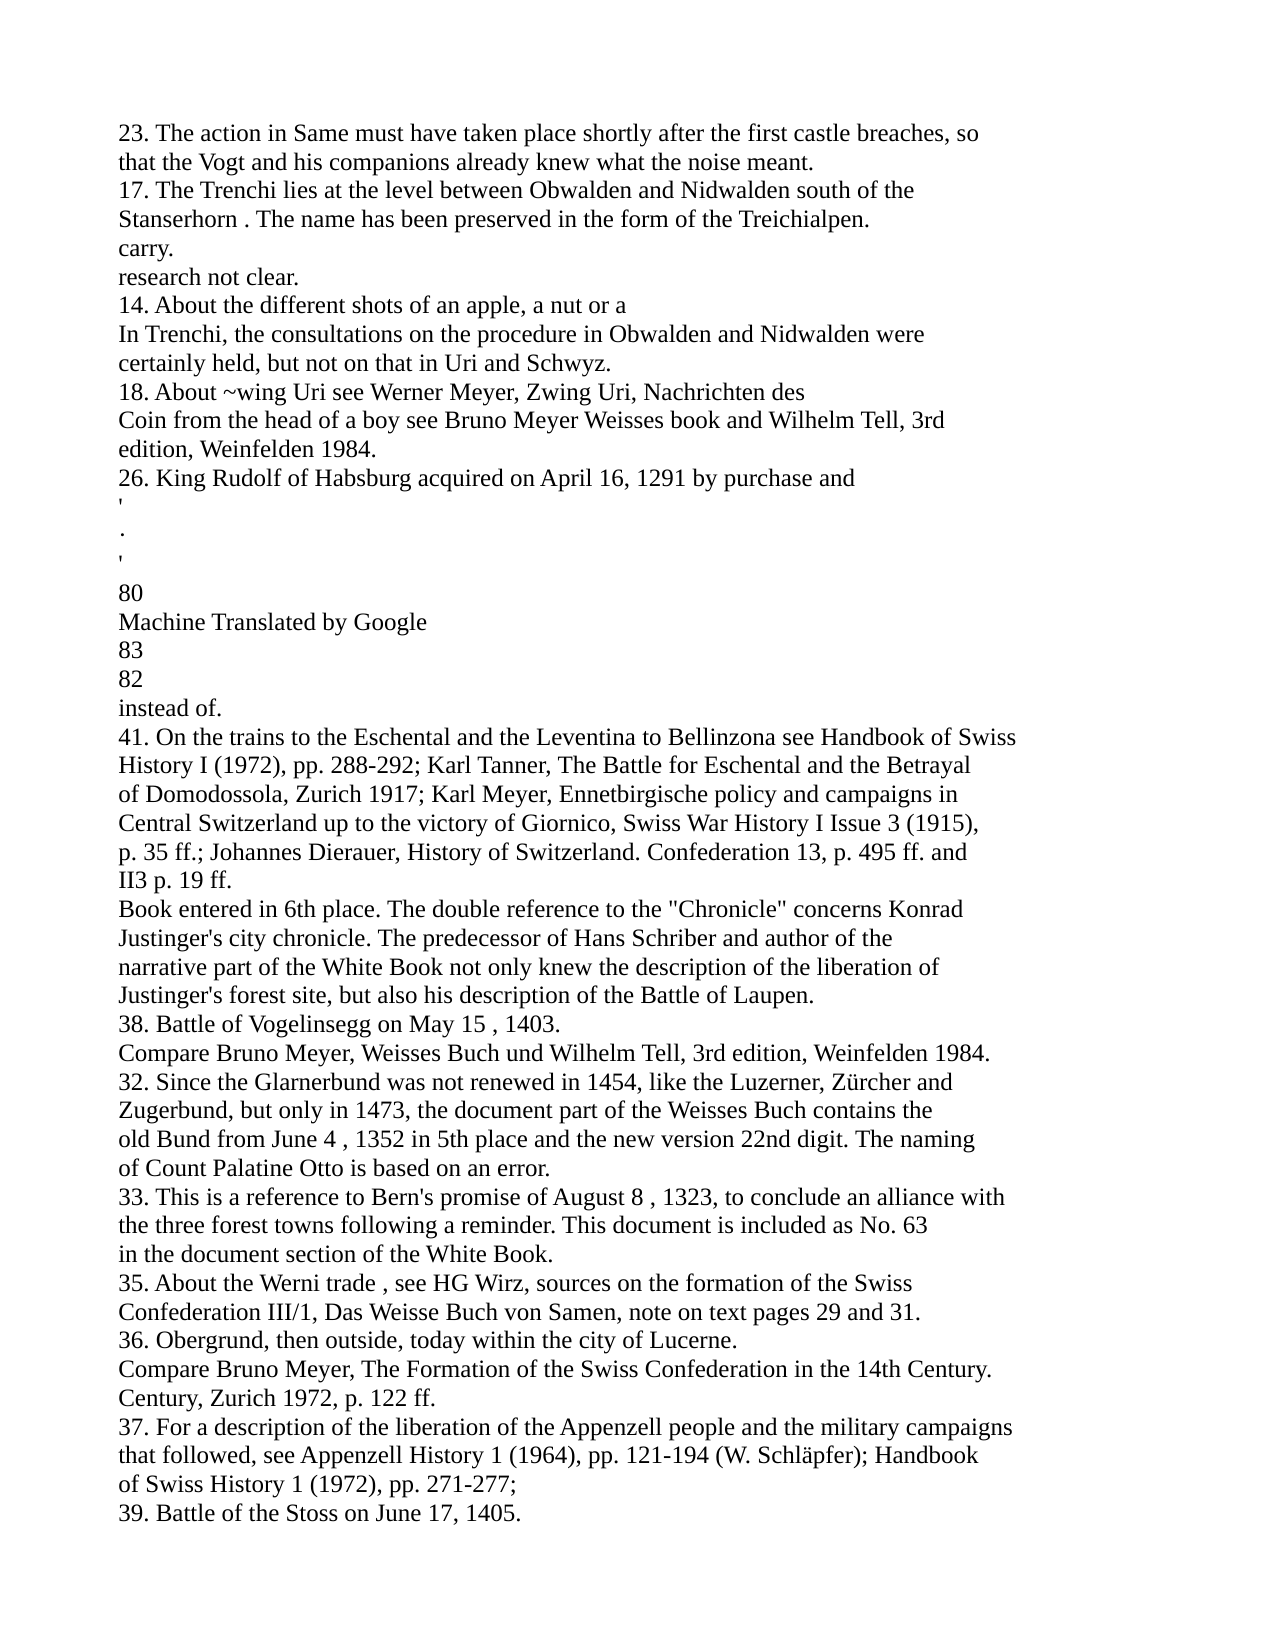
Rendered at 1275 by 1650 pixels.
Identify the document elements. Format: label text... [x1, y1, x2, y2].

text 26. King Rudolf of Habsburg acquired on April 16, 1291 by purchase and [118, 463, 1157, 492]
text II3 p. 19 ff. [118, 866, 1157, 894]
text 33. This is a reference to Bern's promise of August 8 , 1323, to conclude an alliance with [118, 1182, 1157, 1211]
text ' [118, 549, 1157, 578]
text that followed, see Appenzell History 1 (1964), pp. 121-194 (W. Schläpfer); Handbook [118, 1441, 1157, 1469]
text Compare Bruno Meyer, The Formation of the Swiss Confederation in the 14th Century. [118, 1354, 1157, 1383]
text that the Vogt and his companions already knew what the noise meant. [118, 147, 1157, 176]
text Justinger's city chronicle. The predecessor of Hans Schriber and author of the [118, 923, 1157, 952]
text 36. Obergrund, then outside, today within the city of Lucerne. [118, 1326, 1157, 1354]
text 23. The action in Same must have taken place shortly after the first castle breaches, so [118, 118, 1157, 147]
text 82 [118, 664, 1157, 693]
text Central Switzerland up to the victory of Giornico, Swiss War History I Issue 3 (1915), [118, 808, 1157, 837]
text ' [118, 492, 1157, 521]
text of Swiss History 1 (1972), pp. 271-277; [118, 1469, 1157, 1498]
text History I (1972), pp. 288-292; Karl Tanner, The Battle for Eschental and the Betrayal [118, 751, 1157, 779]
text 38. Battle of Vogelinsegg on May 15 , 1403. [118, 1009, 1157, 1038]
text 39. Battle of the Stoss on June 17, 1405. [118, 1498, 1157, 1527]
text Justinger's forest site, but also his description of the Battle of Laupen. [118, 981, 1157, 1009]
text 37. For a description of the liberation of the Appenzell people and the military campaigns [118, 1412, 1157, 1441]
text carry. [118, 233, 1157, 262]
text Stanserhorn . The name has been preserved in the form of the Treichialpen. [118, 204, 1157, 233]
text instead of. [118, 693, 1157, 722]
text In Trenchi, the consultations on the procedure in Obwalden and Nidwalden were [118, 319, 1157, 348]
text Compare Bruno Meyer, Weisses Buch und Wilhelm Tell, 3rd edition, Weinfelden 1984. [118, 1038, 1157, 1067]
text narrative part of the White Book not only knew the description of the liberation of [118, 952, 1157, 981]
text the three forest towns following a reminder. This document is included as No. 63 [118, 1211, 1157, 1239]
text 18. About ~wing Uri see Werner Meyer, Zwing Uri, Nachrichten des [118, 377, 1157, 406]
text · [118, 521, 1157, 549]
text old Bund from June 4 , 1352 in 5th place and the new version 22nd digit. The naming [118, 1124, 1157, 1153]
text p. 35 ff.; Johannes Dierauer, History of Switzerland. Confederation 13, p. 495 ff. and [118, 837, 1157, 866]
text of Domodossola, Zurich 1917; Karl Meyer, Ennetbirgische policy and campaigns in [118, 779, 1157, 808]
text research not clear. [118, 262, 1157, 291]
text 35. About the Werni trade , see HG Wirz, sources on the formation of the Swiss [118, 1268, 1157, 1297]
text edition, Weinfelden 1984. [118, 434, 1157, 463]
text 80 [118, 578, 1157, 607]
text certainly held, but not on that in Uri and Schwyz. [118, 348, 1157, 377]
text of Count Palatine Otto is based on an error. [118, 1153, 1157, 1182]
text 41. On the trains to the Eschental and the Leventina to Bellinzona see Handbook of Swiss [118, 722, 1157, 751]
text Zugerbund, but only in 1473, the document part of the Weisses Buch contains the [118, 1096, 1157, 1124]
text 83 [118, 636, 1157, 664]
text Confederation III/1, Das Weisse Buch von Samen, note on text pages 29 and 31. [118, 1297, 1157, 1326]
text Book entered in 6th place. The double reference to the "Chronicle" concerns Konrad [118, 894, 1157, 923]
text Coin from the head of a boy see Bruno Meyer Weisses book and Wilhelm Tell, 3rd [118, 406, 1157, 434]
text 32. Since the Glarnerbund was not renewed in 1454, like the Luzerner, Zürcher and [118, 1067, 1157, 1096]
text 17. The Trenchi lies at the level between Obwalden and Nidwalden south of the [118, 176, 1157, 204]
text in the document section of the White Book. [118, 1239, 1157, 1268]
text Century, Zurich 1972, p. 122 ff. [118, 1383, 1157, 1412]
text 14. About the different shots of an apple, a nut or a [118, 291, 1157, 319]
text Machine Translated by Google [118, 607, 1157, 636]
